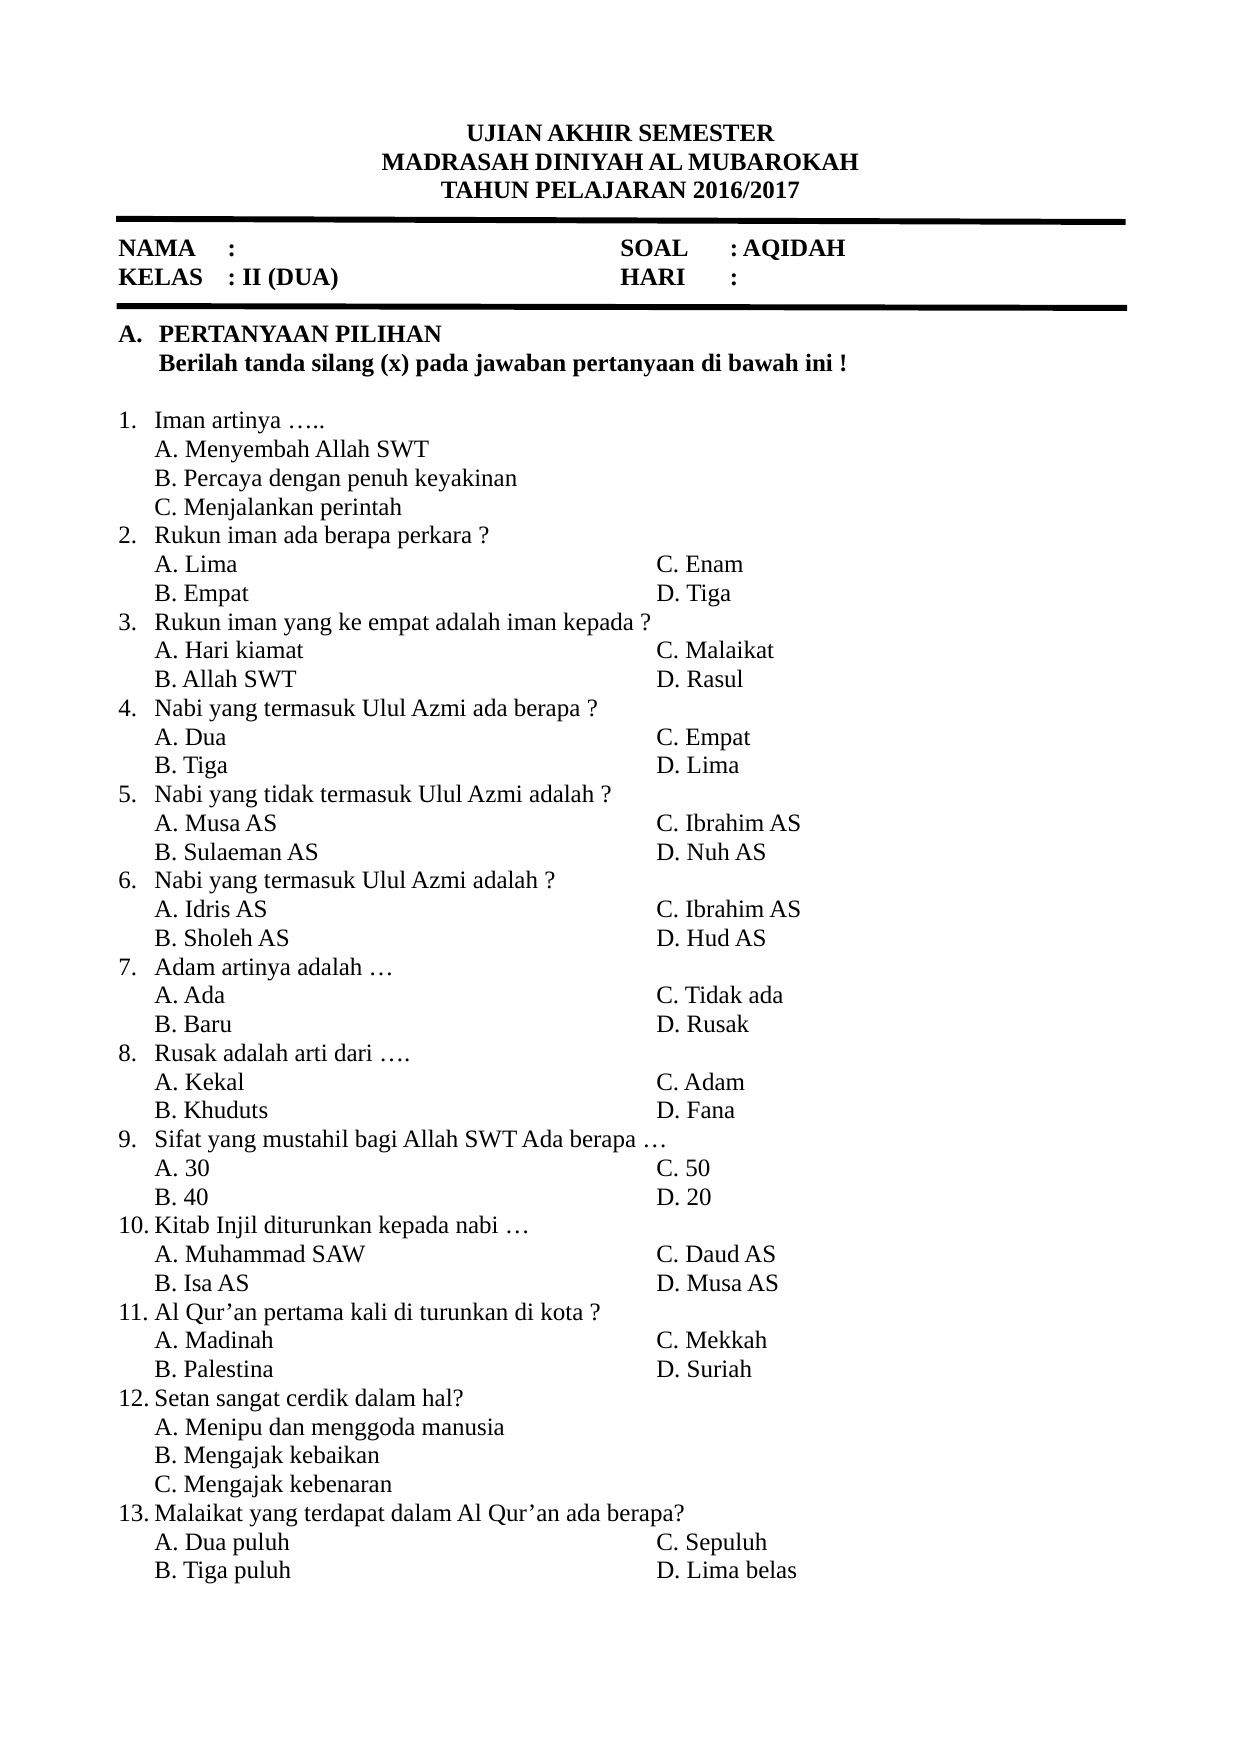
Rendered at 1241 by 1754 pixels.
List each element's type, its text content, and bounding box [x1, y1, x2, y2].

text A. Lima [118, 549, 620, 578]
text TAHUN PELAJARAN 2016/2017 [118, 176, 1122, 204]
text A. Menyembah Allah SWT [118, 434, 1122, 463]
text SOAL : AQIDAH [620, 233, 1122, 262]
text 10. Kitab Injil diturunkan kepada nabi … [118, 1211, 1122, 1239]
text B. Baru [118, 1009, 620, 1038]
text 3. Rukun iman yang ke empat adalah iman kepada ? [118, 607, 1122, 636]
text 13. Malaikat yang terdapat dalam Al Qur’an ada berapa? [118, 1498, 1122, 1527]
text 4. Nabi yang termasuk Ulul Azmi ada berapa ? [118, 693, 1122, 722]
text B. Empat [118, 578, 620, 607]
text D. 20 [620, 1182, 1122, 1211]
text Berilah tanda silang (x) pada jawaban pertanyaan di bawah ini ! [118, 348, 1122, 377]
text C. Tidak ada [620, 981, 1122, 1009]
text A. Hari kiamat [118, 636, 620, 664]
text A. 30 [118, 1153, 620, 1182]
text C. Enam [620, 549, 1122, 578]
text D. Rusak [620, 1009, 1122, 1038]
text B. Mengajak kebaikan [118, 1441, 1122, 1469]
text D. Suriah [620, 1354, 1122, 1383]
text KELAS : II (DUA) [118, 262, 620, 291]
text D. Lima belas [620, 1556, 1122, 1584]
text A. Dua puluh [118, 1527, 620, 1556]
text A. Ada [118, 981, 620, 1009]
text B. 40 [118, 1182, 620, 1211]
text D. Tiga [620, 578, 1122, 607]
text B. Sholeh AS [118, 923, 620, 952]
text 5. Nabi yang tidak termasuk Ulul Azmi adalah ? [118, 779, 1122, 808]
text D. Hud AS [620, 923, 1122, 952]
text 9. Sifat yang mustahil bagi Allah SWT Ada berapa … [118, 1124, 1122, 1153]
text UJIAN AKHIR SEMESTER [118, 118, 1122, 147]
text B. Isa AS [118, 1268, 620, 1297]
text B. Palestina [118, 1354, 620, 1383]
text A. Musa AS [118, 808, 620, 837]
text 7. Adam artinya adalah … [118, 952, 1122, 981]
text C. Menjalankan perintah [118, 492, 1122, 521]
text B. Tiga [118, 751, 620, 779]
text 1. Iman artinya ….. [118, 406, 1122, 434]
text D. Nuh AS [620, 837, 1122, 866]
text 2. Rukun iman ada berapa perkara ? [118, 521, 1122, 549]
text A. Madinah [118, 1326, 620, 1354]
text A. Menipu dan menggoda manusia [118, 1412, 1122, 1441]
text NAMA : [118, 233, 620, 262]
text 8. Rusak adalah arti dari …. [118, 1038, 1122, 1067]
text D. Rasul [620, 664, 1122, 693]
text D. Musa AS [620, 1268, 1122, 1297]
text HARI : [620, 262, 1122, 291]
text B. Tiga puluh [118, 1556, 620, 1584]
text C. Sepuluh [620, 1527, 1122, 1556]
text C. Mekkah [620, 1326, 1122, 1354]
text A. Muhammad SAW [118, 1239, 620, 1268]
text A. PERTANYAAN PILIHAN [118, 319, 1122, 348]
text C. 50 [620, 1153, 1122, 1182]
text B. Allah SWT [118, 664, 620, 693]
text D. Lima [620, 751, 1122, 779]
text 11. Al Qur’an pertama kali di turunkan di kota ? [118, 1297, 1122, 1326]
text C. Malaikat [620, 636, 1122, 664]
text MADRASAH DINIYAH AL MUBAROKAH [118, 147, 1122, 176]
text C. Ibrahim AS [620, 894, 1122, 923]
text C. Empat [620, 722, 1122, 751]
text B. Sulaeman AS [118, 837, 620, 866]
text B. Khuduts [118, 1096, 620, 1124]
text C. Adam [620, 1067, 1122, 1096]
text 6. Nabi yang termasuk Ulul Azmi adalah ? [118, 866, 1122, 894]
text C. Mengajak kebenaran [118, 1469, 1122, 1498]
text D. Fana [620, 1096, 1122, 1124]
text A. Dua [118, 722, 620, 751]
text B. Percaya dengan penuh keyakinan [118, 463, 1122, 492]
text C. Daud AS [620, 1239, 1122, 1268]
text 12. Setan sangat cerdik dalam hal? [118, 1383, 1122, 1412]
text A. Idris AS [118, 894, 620, 923]
text A. Kekal [118, 1067, 620, 1096]
text C. Ibrahim AS [620, 808, 1122, 837]
